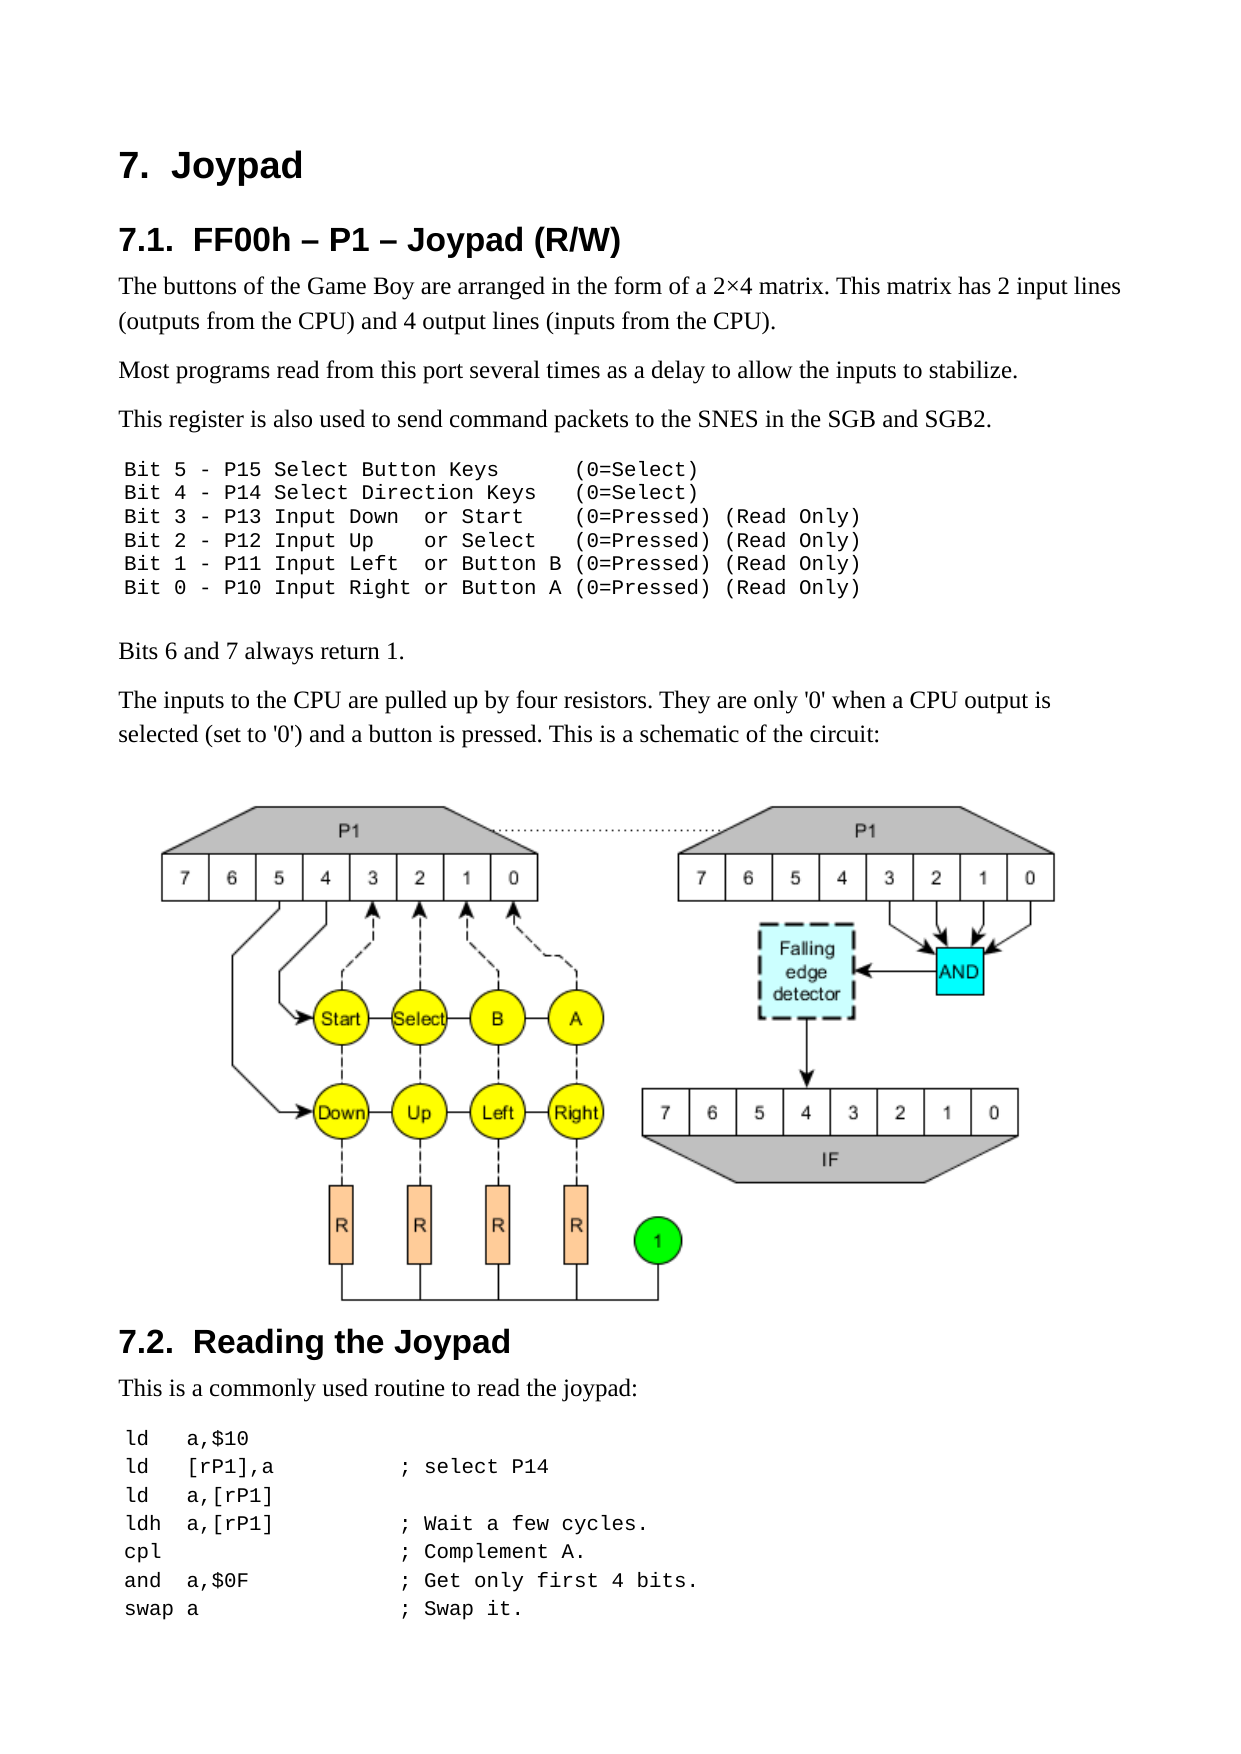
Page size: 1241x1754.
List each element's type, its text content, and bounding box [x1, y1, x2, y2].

table_header Bit 5 - P15 Select Button Keys (0=Select) Bit 4 - P14 Select Direction Keys (0=Select) Bit 3 - P13 Input Down or Start (0=Pressed) (Read Only) Bit 2 - P12 Input Up or Select (0=Pressed) (Read Only) Bit 1 - P11 Input Left or Button B (0=Pressed) (Read Only) Bit 0 - P10 Input Right or Button A (0=Pressed) (Read Only) [118, 453, 1123, 636]
text The buttons of the Game Boy are arranged in the form of a 2×4 matrix. This matrix has 2 input lines (outputs from the CPU) and 4 output lines (inputs from the CPU). [118, 271, 1122, 334]
subtitle Reading the Joypad [118, 789, 1122, 1361]
subtitle Joypad [118, 143, 1122, 187]
text Most programs read from this port several times as a delay to allow the inputs to stabilize. [118, 355, 1122, 383]
text This register is also used to send command packets to the SNES in the SGB and SGB2. [118, 404, 1122, 433]
text Bits 6 and 7 always return 1. [118, 636, 1122, 664]
picture [138, 783, 1077, 1323]
text The inputs to the CPU are pulled up by four resistors. They are only '0' when a CPU output is selected (set to '0') and a button is pressed. This is a schematic of the circuit: [118, 685, 1122, 748]
subtitle FF00h – P1 – Joypad (R/W) [118, 220, 1122, 259]
table_header ld a,$10 ld [rP1],a ; select P14 ld a,[rP1] ldh a,[rP1] ; Wait a few cycles. cpl ; Complement A. and a,$0F ; Get only first 4 bits. swap a ; Swap it. [118, 1423, 1123, 1628]
text This is a commonly used routine to read the joypad: [118, 1373, 1122, 1402]
